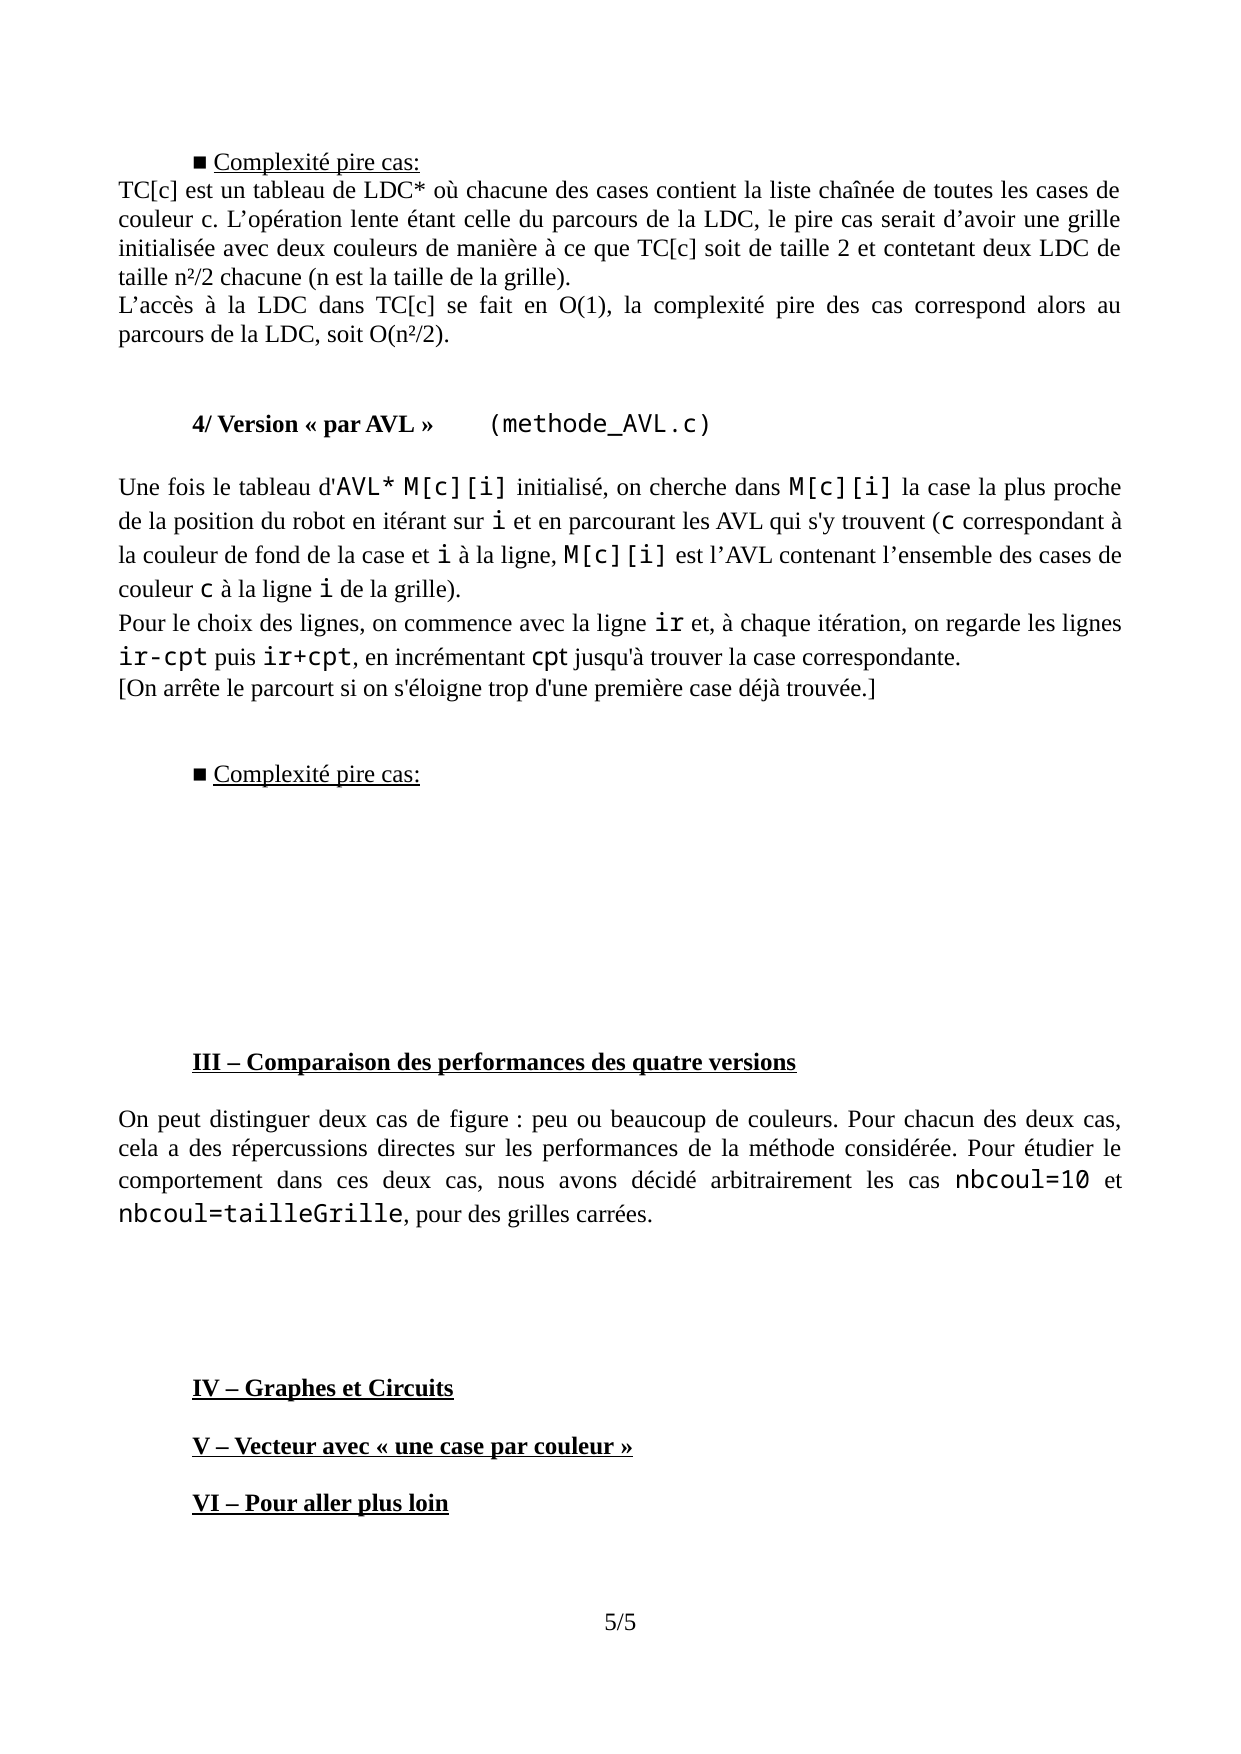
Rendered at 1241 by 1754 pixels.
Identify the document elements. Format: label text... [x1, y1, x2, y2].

text ■ Complexité pire cas: [118, 759, 1122, 788]
text On peut distinguer deux cas de figure : peu ou beaucoup de couleurs. Pour chacun des deux cas, cela a des répercussions directes sur les performances de la méthode considérée. Pour étudier le comportement dans ces deux cas, nous avons décidé arbitrairement les cas nbcoul=10 et nbcoul=tailleGrille, pour des grilles carrées. [118, 1104, 1122, 1230]
text L’accès à la LDC dans TC[c] se fait en O(1), la complexité pire des cas correspond alors au parcours de la LDC, soit O(n²/2). [118, 291, 1122, 348]
text 4/ Version « par AVL » (methode_AVL.c) [118, 406, 1122, 440]
text Pour le choix des lignes, on commence avec la ligne ir et, à chaque itération, on regarde les lignes ir-cpt puis ir+cpt, en incrémentant cpt jusqu'à trouver la case correspondante. [118, 605, 1122, 673]
text III – Comparaison des performances des quatre versions [118, 1047, 1122, 1075]
text [On arrête le parcourt si on s'éloigne trop d'une première case déjà trouvée.] [118, 673, 1122, 702]
text Une fois le tableau d'AVL* M[c][i] initialisé, on cherche dans M[c][i] la case la plus proche de la position du robot en itérant sur i et en parcourant les AVL qui s'y trouvent (c correspondant à la couleur de fond de la case et i à la ligne, M[c][i] est l’AVL contenant l’ensemble des cases de couleur c à la ligne i de la grille). [118, 468, 1122, 605]
text TC[c] est un tableau de LDC* où chacune des cases contient la liste chaînée de toutes les cases de couleur c. L’opération lente étant celle du parcours de la LDC, le pire cas serait d’avoir une grille initialisée avec deux couleurs de manière à ce que TC[c] soit de taille 2 et contetant deux LDC de taille n²/2 chacune (n est la taille de la grille). [118, 176, 1122, 291]
text IV – Graphes et Circuits [118, 1373, 1122, 1402]
text ■ Complexité pire cas: [118, 147, 1122, 176]
text VI – Pour aller plus loin [118, 1488, 1122, 1517]
text V – Vecteur avec « une case par couleur » [118, 1431, 1122, 1460]
